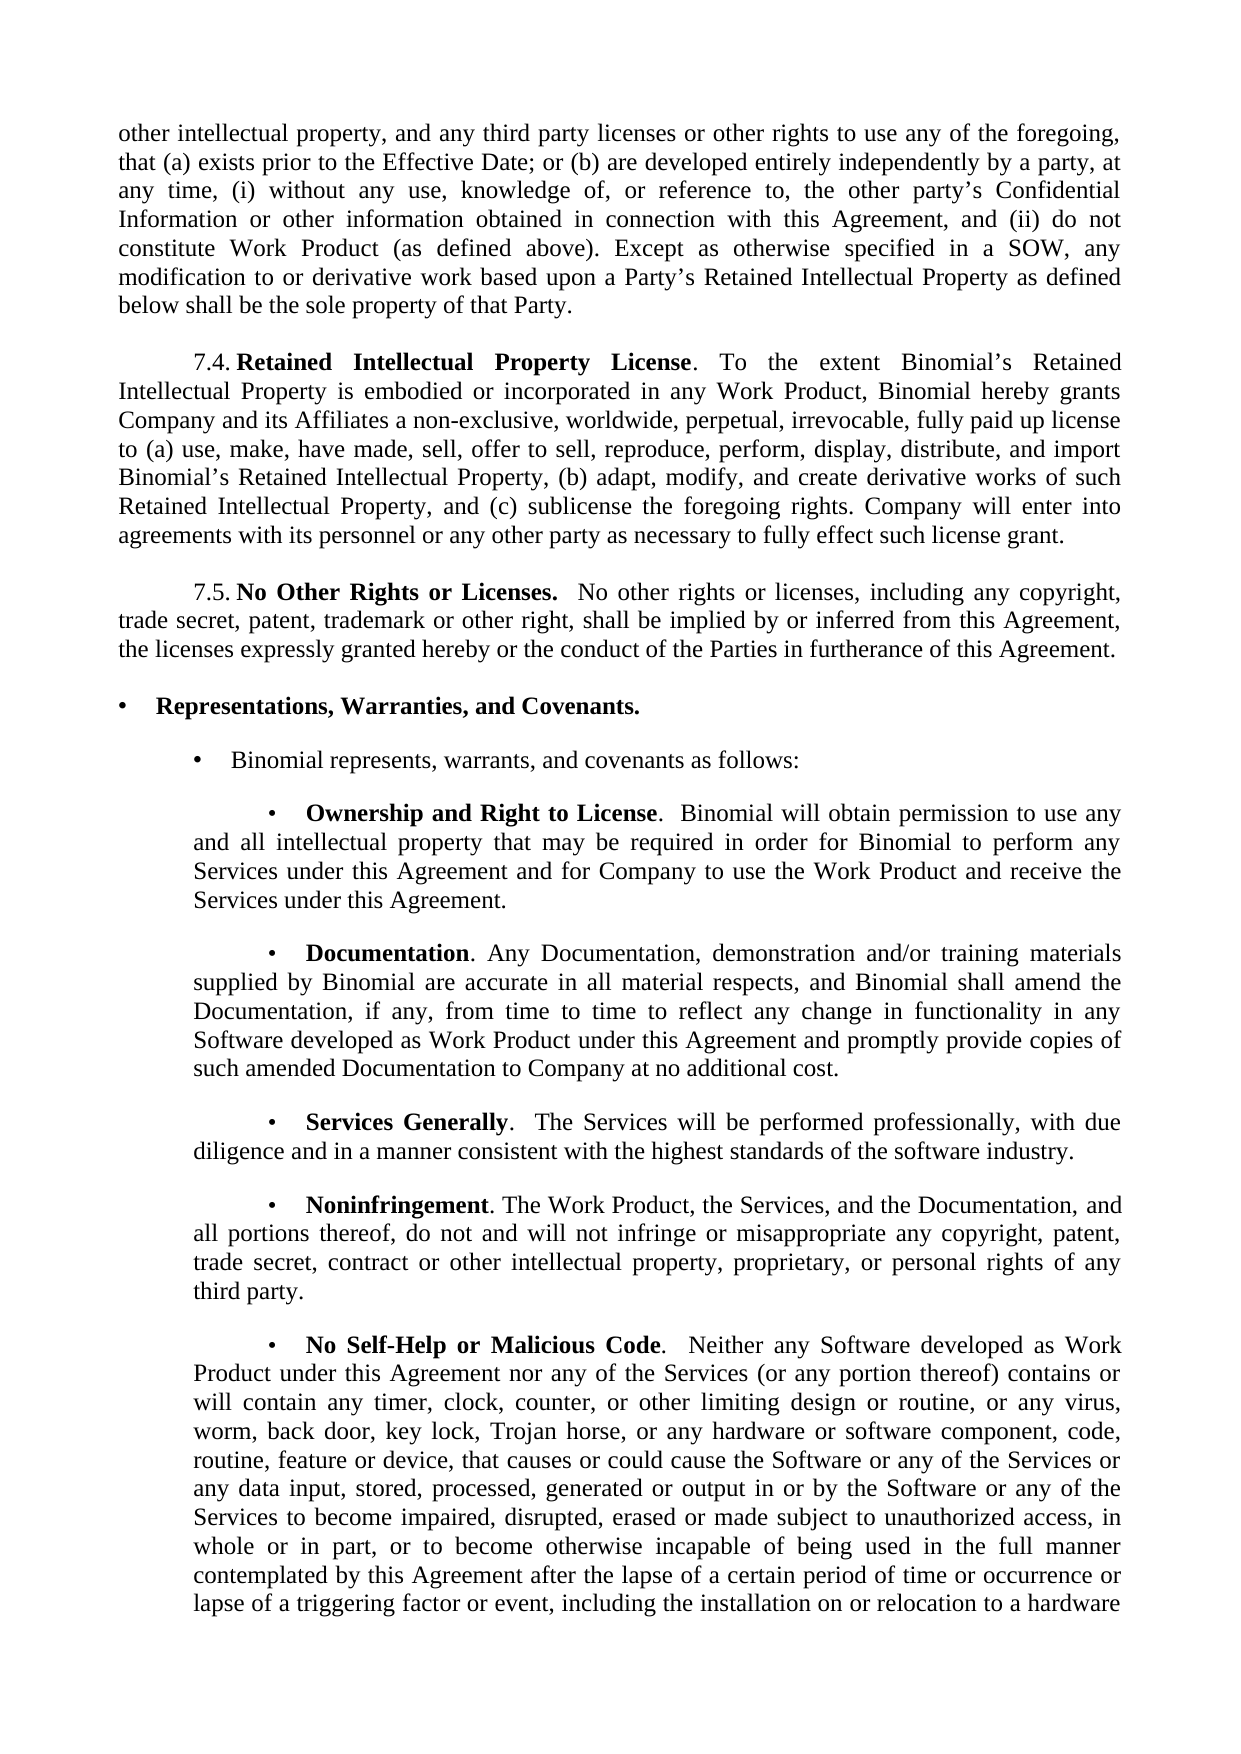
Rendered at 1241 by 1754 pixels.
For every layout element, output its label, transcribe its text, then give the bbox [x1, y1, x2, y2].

list Binomial represents, warrants, and covenants as follows: [81, 745, 1122, 773]
text 7.5. No Other Rights or Licenses. No other rights or licenses, including any copyright, trade secret, patent, trademark or other right, shall be implied by or inferred from this Agreement, the licenses expressly granted hereby or the conduct of the Parties in furtherance of this Agreement. [118, 577, 1122, 663]
text 7.4. Retained Intellectual Property License. To the extent Binomial’s Retained Intellectual Property is embodied or incorporated in any Work Product, Binomial hereby grants Company and its Affiliates a non-exclusive, worldwide, perpetual, irrevocable, fully paid up license to (a) use, make, have made, sell, offer to sell, reproduce, perform, display, distribute, and import Binomial’s Retained Intellectual Property, (b) adapt, modify, and create derivative works of such Retained Intellectual Property, and (c) sublicense the foregoing rights. Company will enter into agreements with its personnel or any other party as necessary to fully effect such license grant. [118, 347, 1122, 549]
list Services Generally. The Services will be performed professionally, with due diligence and in a manner consistent with the highest standards of the software industry. [156, 1107, 1122, 1165]
list No Self-Help or Malicious Code. Neither any Software developed as Work Product under this Agreement nor any of the Services (or any portion thereof) contains or will contain any timer, clock, counter, or other limiting design or routine, or any virus, worm, back door, key lock, Trojan horse, or any hardware or software component, code, routine, feature or device, that causes or could cause the Software or any of the Services or any data input, stored, processed, generated or output in or by the Software or any of the Services to become impaired, disrupted, erased or made subject to unauthorized access, in whole or in part, or to become otherwise incapable of being used in the full manner contemplated by this Agreement after the lapse of a certain period of time or occurrence or lapse of a triggering factor or event, including the installation on or relocation to a hardware [156, 1330, 1122, 1617]
list Documentation. Any Documentation, demonstration and/or training materials supplied by Binomial are accurate in all material respects, and Binomial shall amend the Documentation, if any, from time to time to reflect any change in functionality in any Software developed as Work Product under this Agreement and promptly provide copies of such amended Documentation to Company at no additional cost. [156, 938, 1122, 1082]
list Noninfringement. The Work Product, the Services, and the Documentation, and all portions thereof, do not and will not infringe or misappropriate any copyright, patent, trade secret, contract or other intellectual property, proprietary, or personal rights of any third party. [156, 1190, 1122, 1305]
list Ownership and Right to License. Binomial will obtain permission to use any and all intellectual property that may be required in order for Binomial to perform any Services under this Agreement and for Company to use the Work Product and receive the Services under this Agreement. [156, 798, 1122, 913]
text other intellectual property, and any third party licenses or other rights to use any of the foregoing, that (a) exists prior to the Effective Date; or (b) are developed entirely independently by a party, at any time, (i) without any use, knowledge of, or reference to, the other party’s Confidential Information or other information obtained in connection with this Agreement, and (ii) do not constitute Work Product (as defined above). Except as otherwise specified in a SOW, any modification to or derivative work based upon a Party’s Retained Intellectual Property as defined below shall be the sole property of that Party. [118, 118, 1122, 319]
list Representations, Warranties, and Covenants. [81, 691, 1122, 720]
